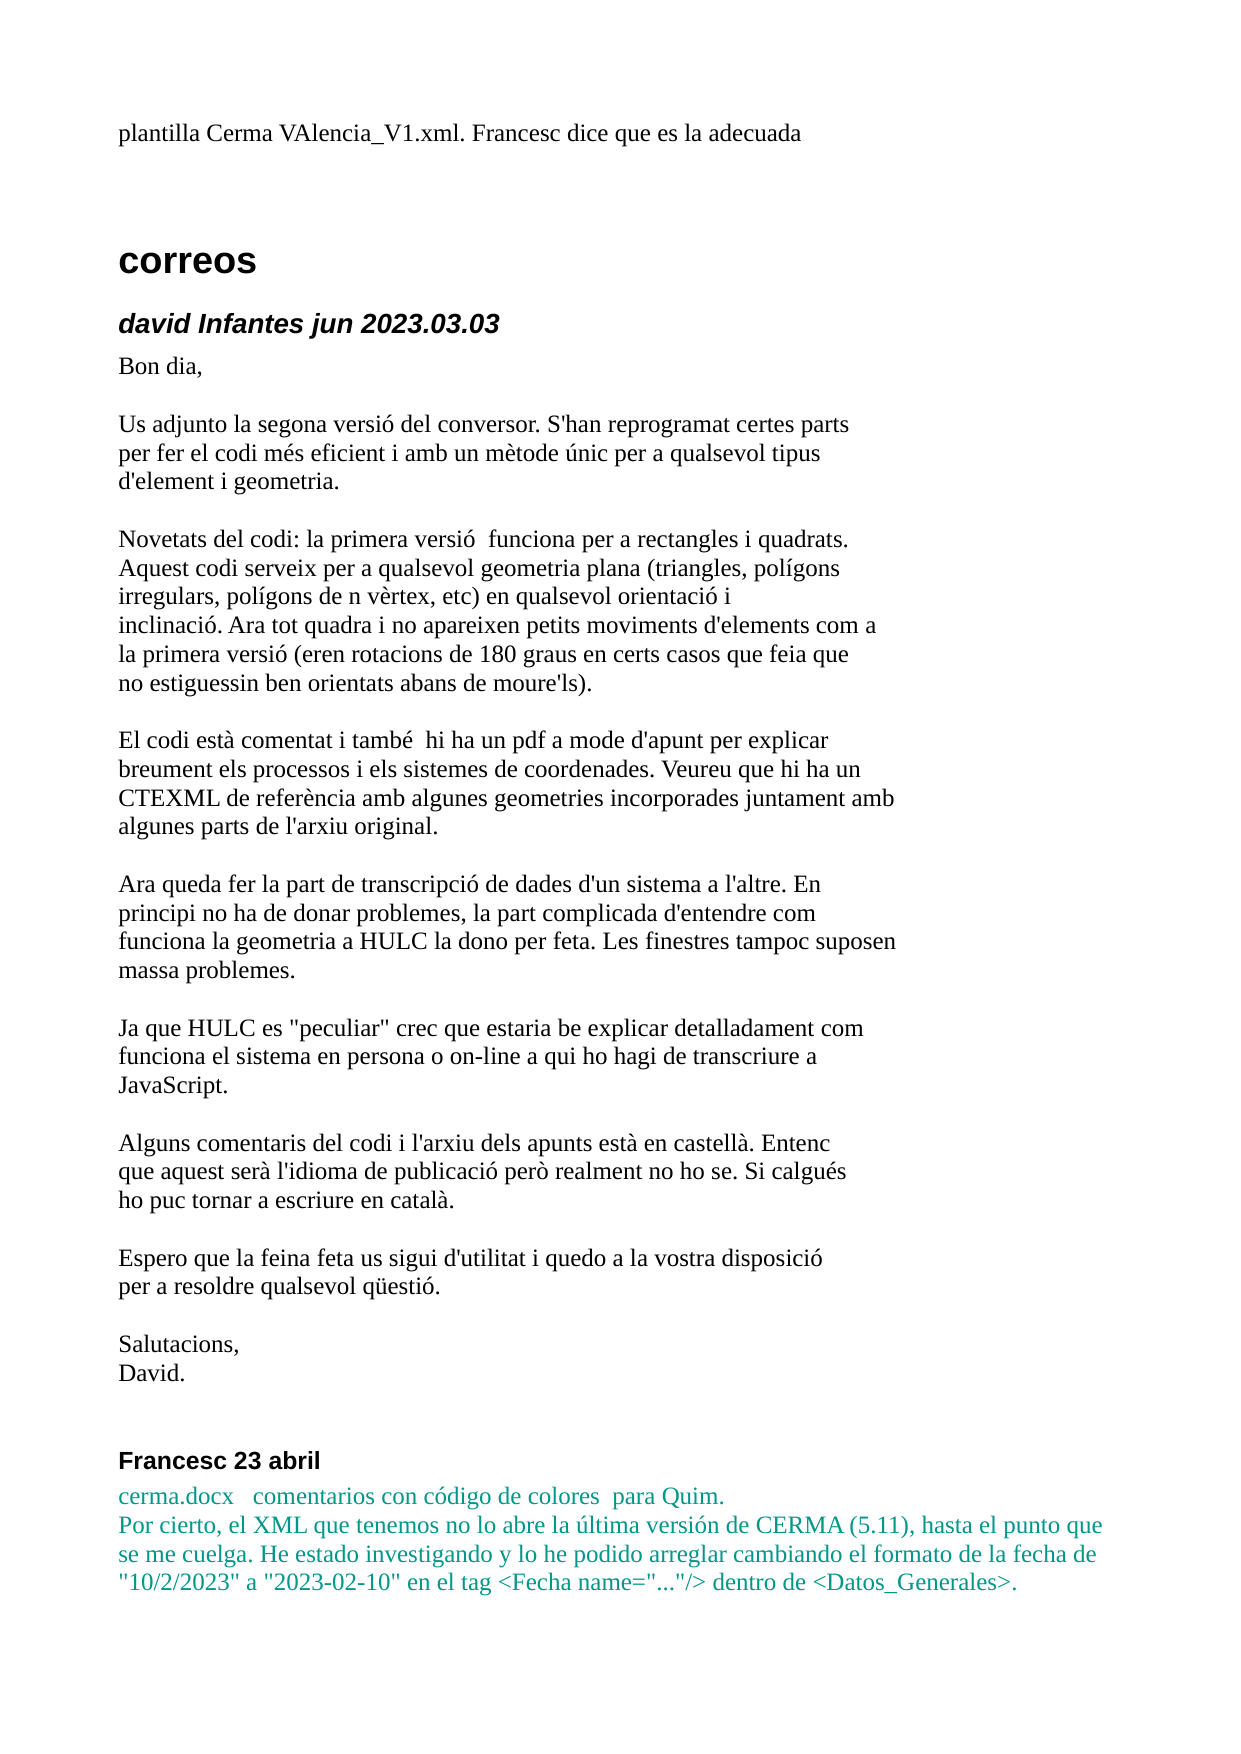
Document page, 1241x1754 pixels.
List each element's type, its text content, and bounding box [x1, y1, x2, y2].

text Por cierto, el XML que tenemos no lo abre la última versión de CERMA (5.11), hasta el punto que se me cuelga. He estado investigando y lo he podido arreglar cambiando el formato de la fecha de "10/2/2023" a "2023-02-10" en el tag <Fecha name="..."/> dentro de <Datos_Generales>. [118, 1510, 1122, 1596]
text Ja que HULC es "peculiar" crec que estaria be explicar detalladament com [118, 1013, 1122, 1041]
text d'element i geometria. [118, 466, 1122, 495]
text Espero que la feina feta us sigui d'utilitat i quedo a la vostra disposició [118, 1243, 1122, 1271]
text per a resoldre qualsevol qüestió. [118, 1271, 1122, 1300]
text Novetats del codi: la primera versió funciona per a rectangles i quadrats. [118, 524, 1122, 553]
text JavaScript. [118, 1070, 1122, 1099]
text la primera versió (eren rotacions de 180 graus en certs casos que feia que [118, 639, 1122, 668]
subtitle correos [118, 238, 1122, 282]
text per fer el codi més eficient i amb un mètode únic per a qualsevol tipus [118, 438, 1122, 466]
text no estiguessin ben orientats abans de moure'ls). [118, 668, 1122, 696]
text Ara queda fer la part de transcripció de dades d'un sistema a l'altre. En [118, 869, 1122, 898]
text ho puc tornar a escriure en català. [118, 1185, 1122, 1214]
text funciona la geometria a HULC la dono per feta. Les finestres tampoc suposen [118, 926, 1122, 955]
text irregulars, polígons de n vèrtex, etc) en qualsevol orientació i [118, 581, 1122, 610]
text plantilla Cerma VAlencia_V1.xml. Francesc dice que es la adecuada [118, 118, 1122, 147]
subtitle Francesc 23 abril [118, 1446, 1122, 1475]
text Alguns comentaris del codi i l'arxiu dels apunts està en castellà. Entenc [118, 1128, 1122, 1156]
text que aquest serà l'idioma de publicació però realment no ho se. Si calgués [118, 1156, 1122, 1185]
text funciona el sistema en persona o on-line a qui ho hagi de transcriure a [118, 1041, 1122, 1070]
text David. [118, 1358, 1122, 1386]
text massa problemes. [118, 955, 1122, 984]
text Salutacions, [118, 1329, 1122, 1358]
text El codi està comentat i també hi ha un pdf a mode d'apunt per explicar [118, 725, 1122, 754]
text principi no ha de donar problemes, la part complicada d'entendre com [118, 898, 1122, 926]
subtitle david Infantes jun 2023.03.03 [118, 307, 1122, 339]
text inclinació. Ara tot quadra i no apareixen petits moviments d'elements com a [118, 610, 1122, 639]
text breument els processos i els sistemes de coordenades. Veureu que hi ha un [118, 754, 1122, 783]
text Us adjunto la segona versió del conversor. S'han reprogramat certes parts [118, 409, 1122, 438]
text algunes parts de l'arxiu original. [118, 811, 1122, 840]
text cerma.docx comentarios con código de colores para Quim. [118, 1481, 1122, 1510]
text Aquest codi serveix per a qualsevol geometria plana (triangles, polígons [118, 553, 1122, 581]
text CTEXML de referència amb algunes geometries incorporades juntament amb [118, 783, 1122, 811]
text Bon dia, [118, 351, 1122, 380]
